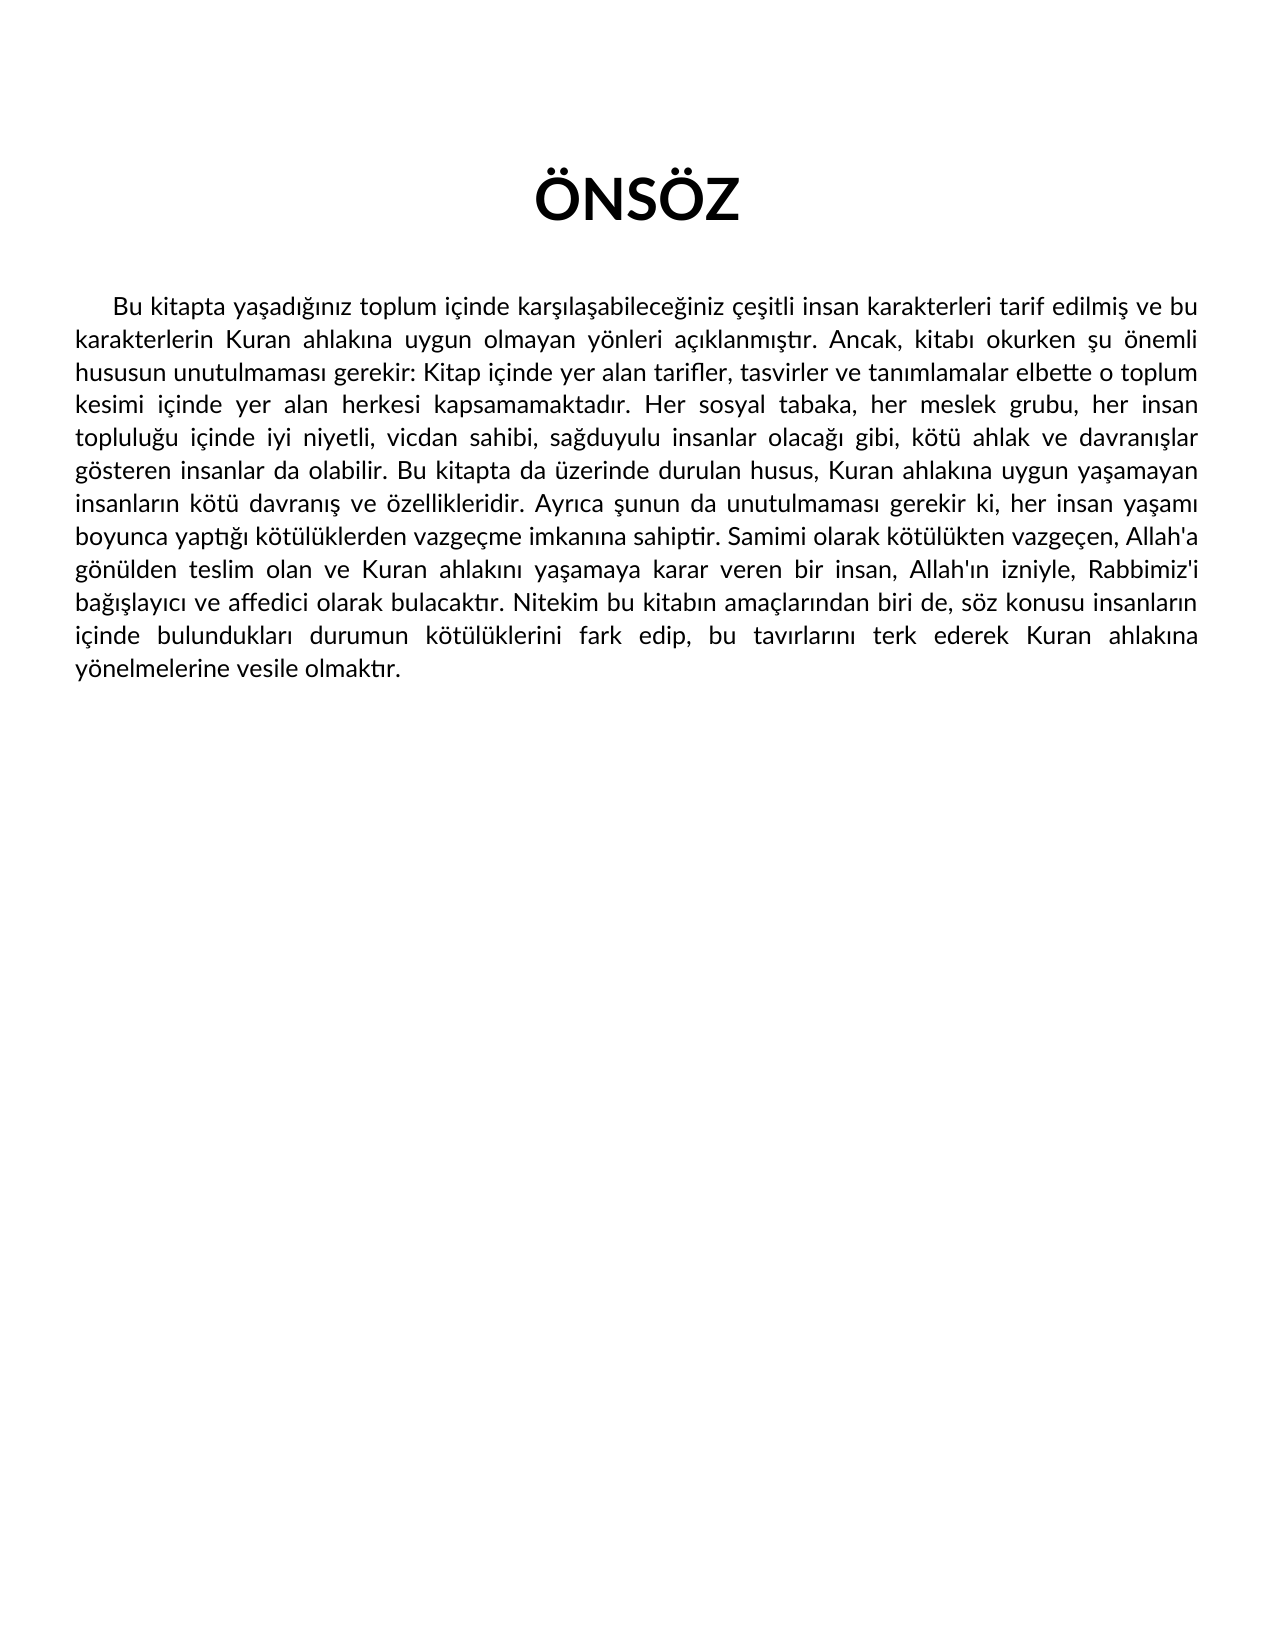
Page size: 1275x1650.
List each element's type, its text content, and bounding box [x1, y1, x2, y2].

subtitle ÖNSÖZ [75, 162, 1200, 232]
text Bu kitapta yaşadığınız toplum içinde karşılaşabileceğiniz çeşitli insan karakterleri tarif edilmiş ve bu karakterlerin Kuran ahlakına uygun olmayan yönleri açıklanmıştır. Ancak, kitabı okurken şu önemli hususun unutulmaması gerekir: Kitap içinde yer alan tarifler, tasvirler ve tanımlamalar elbette o toplum kesimi içinde yer alan herkesi kapsamamaktadır. Her sosyal tabaka, her meslek grubu, her insan topluluğu içinde iyi niyetli, vicdan sahibi, sağduyulu insanlar olacağı gibi, kötü ahlak ve davranışlar gösteren insanlar da olabilir. Bu kitapta da üzerinde durulan husus, Kuran ahlakına uygun yaşamayan insanların kötü davranış ve özellikleridir. Ayrıca şunun da unutulmaması gerekir ki, her insan yaşamı boyunca yaptığı kötülüklerden vazgeçme imkanına sahiptir. Samimi olarak kötülükten vazgeçen, Allah'a gönülden teslim olan ve Kuran ahlakını yaşamaya karar veren bir insan, Allah'ın izniyle, Rabbimiz'i bağışlayıcı ve affedici olarak bulacaktır. Nitekim bu kitabın amaçlarından biri de, söz konusu insanların içinde bulundukları durumun kötülüklerini fark edip, bu tavırlarını terk ederek Kuran ahlakına yönelmelerine vesile olmaktır. [75, 290, 1200, 682]
